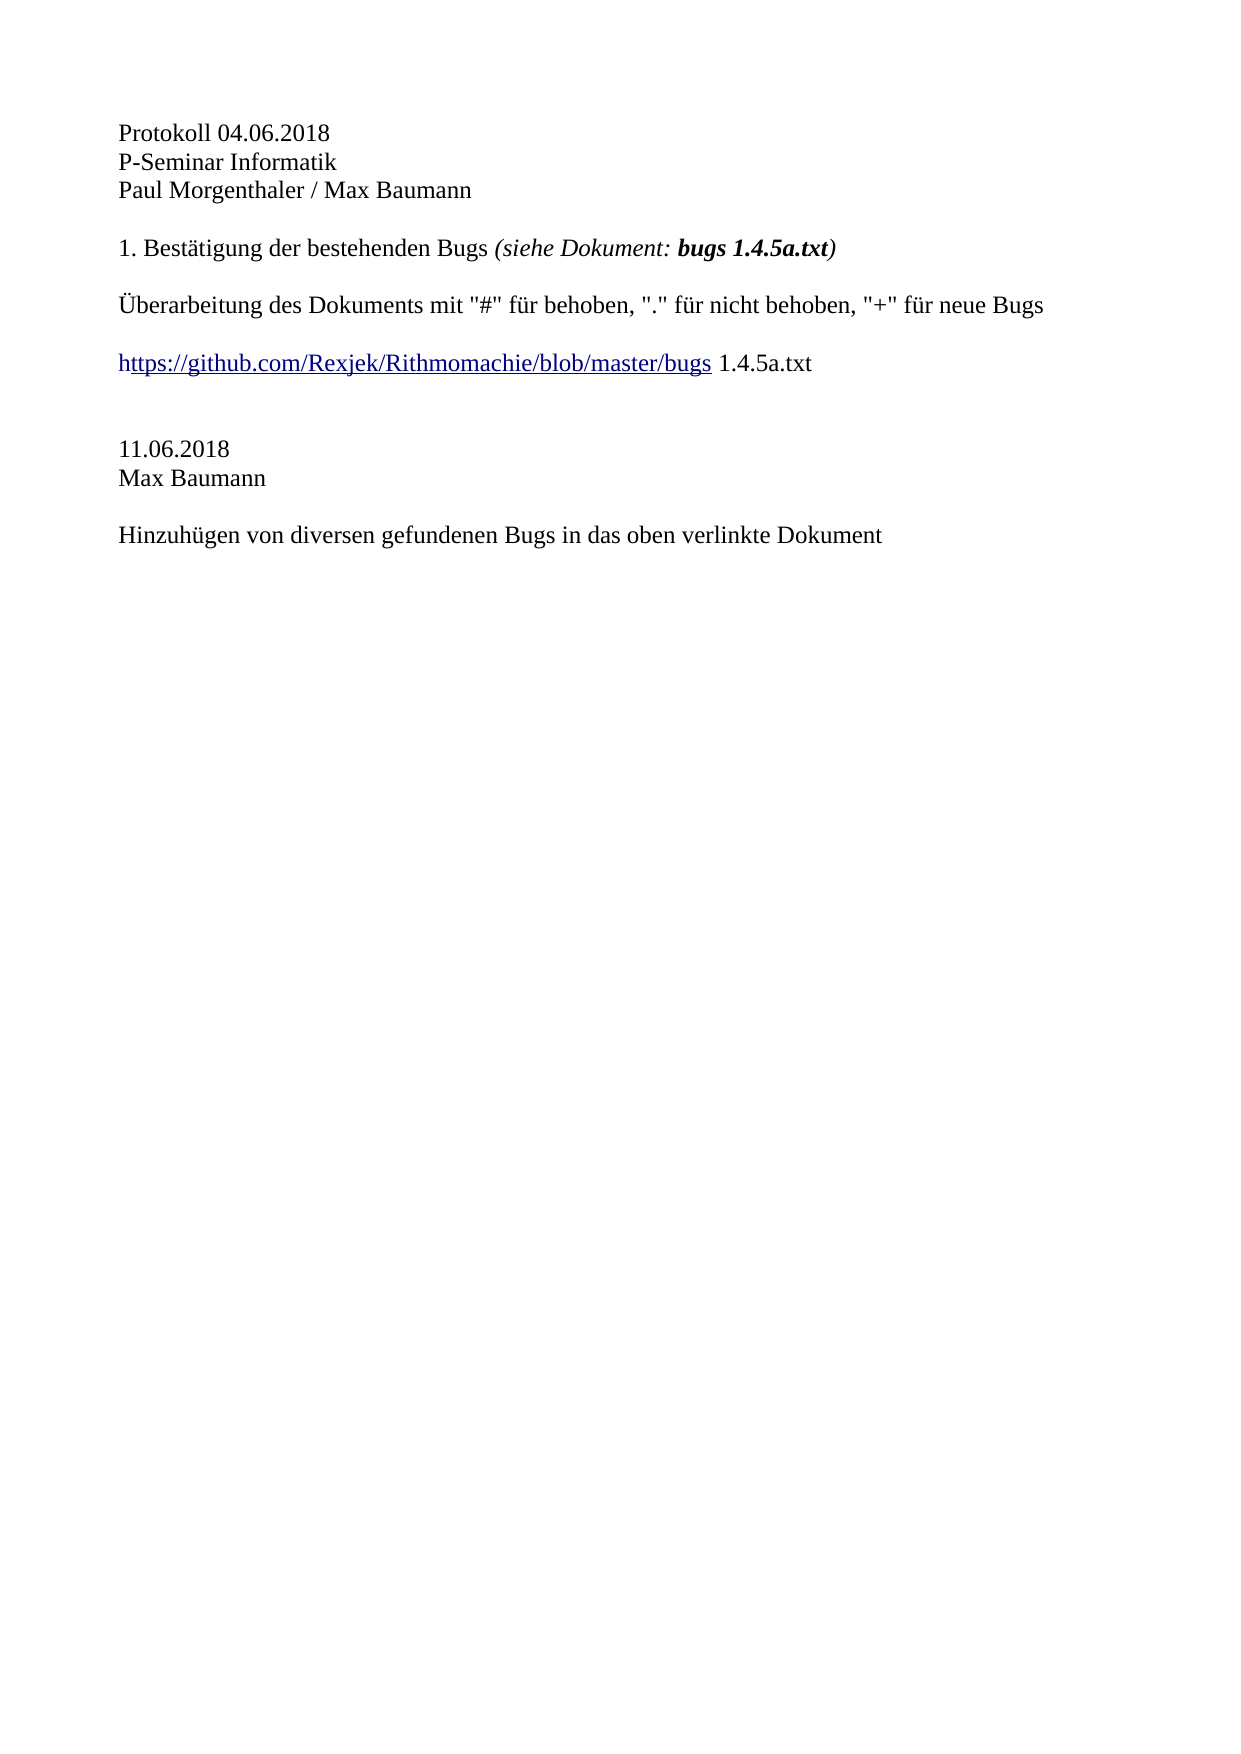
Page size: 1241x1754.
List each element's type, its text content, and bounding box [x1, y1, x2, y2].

text Überarbeitung des Dokuments mit "#" für behoben, "." für nicht behoben, "+" für neue Bugs [118, 291, 1122, 319]
text Max Baumann [118, 463, 1122, 492]
text Paul Morgenthaler / Max Baumann [118, 176, 1122, 204]
text Hinzuhügen von diversen gefundenen Bugs in das oben verlinkte Dokument [118, 521, 1122, 549]
text P-Seminar Informatik [118, 147, 1122, 176]
text 1. Bestätigung der bestehenden Bugs (siehe Dokument: bugs 1.4.5a.txt) [118, 233, 1122, 262]
text https://github.com/Rexjek/Rithmomachie/blob/master/bugs 1.4.5a.txt [118, 348, 1122, 377]
text Protokoll 04.06.2018 [118, 118, 1122, 147]
text 11.06.2018 [118, 434, 1122, 463]
